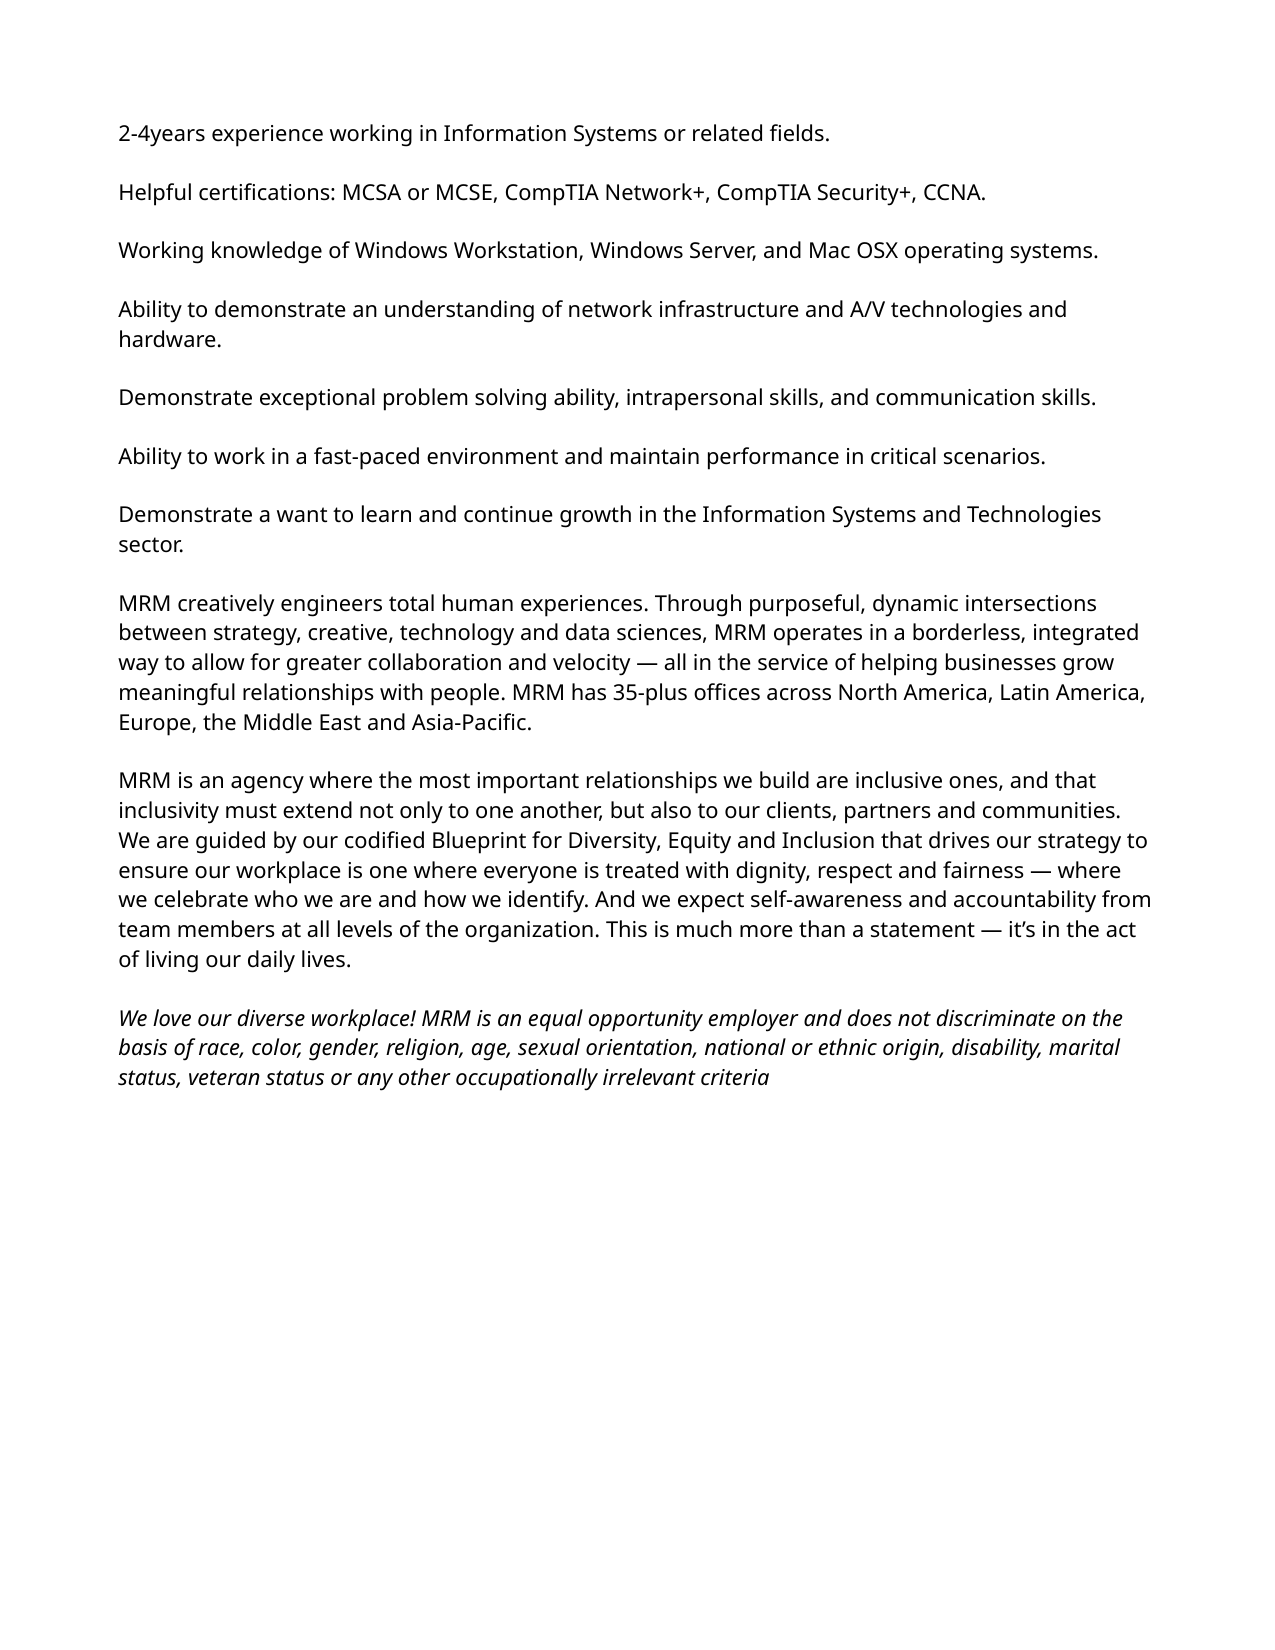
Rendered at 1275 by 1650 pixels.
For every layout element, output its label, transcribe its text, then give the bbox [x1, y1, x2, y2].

text 2-4years experience working in Information Systems or related fields. Helpful certifications: MCSA or MCSE, CompTIA Network+, CompTIA Security+, CCNA. Working knowledge of Windows Workstation, Windows Server, and Mac OSX operating systems. Ability to demonstrate an understanding of network infrastructure and A/V technologies and hardware. Demonstrate exceptional problem solving ability, intrapersonal skills, and communication skills. Ability to work in a fast-paced environment and maintain performance in critical scenarios. Demonstrate a want to learn and continue growth in the Information Systems and Technologies sector. MRM creatively engineers total human experiences. Through purposeful, dynamic intersections between strategy, creative, technology and data sciences, MRM operates in a borderless, integrated way to allow for greater collaboration and velocity — all in the service of helping businesses grow meaningful relationships with people. MRM has 35-plus offices across North America, Latin America, Europe, the Middle East and Asia-Pacific. MRM is an agency where the most important relationships we build are inclusive ones, and that inclusivity must extend not only to one another, but also to our clients, partners and communities. We are guided by our codified Blueprint for Diversity, Equity and Inclusion that drives our strategy to ensure our workplace is one where everyone is treated with dignity, respect and fairness — where we celebrate who we are and how we identify. And we expect self-awareness and accountability from team members at all levels of the organization. This is much more than a statement — it’s in the act of living our daily lives. We love our diverse workplace! MRM is an equal opportunity employer and does not discriminate on the basis of race, color, gender, religion, age, sexual orientation, national or ethnic origin, disability, marital status, veteran status or any other occupationally irrelevant criteria [118, 118, 1157, 1092]
